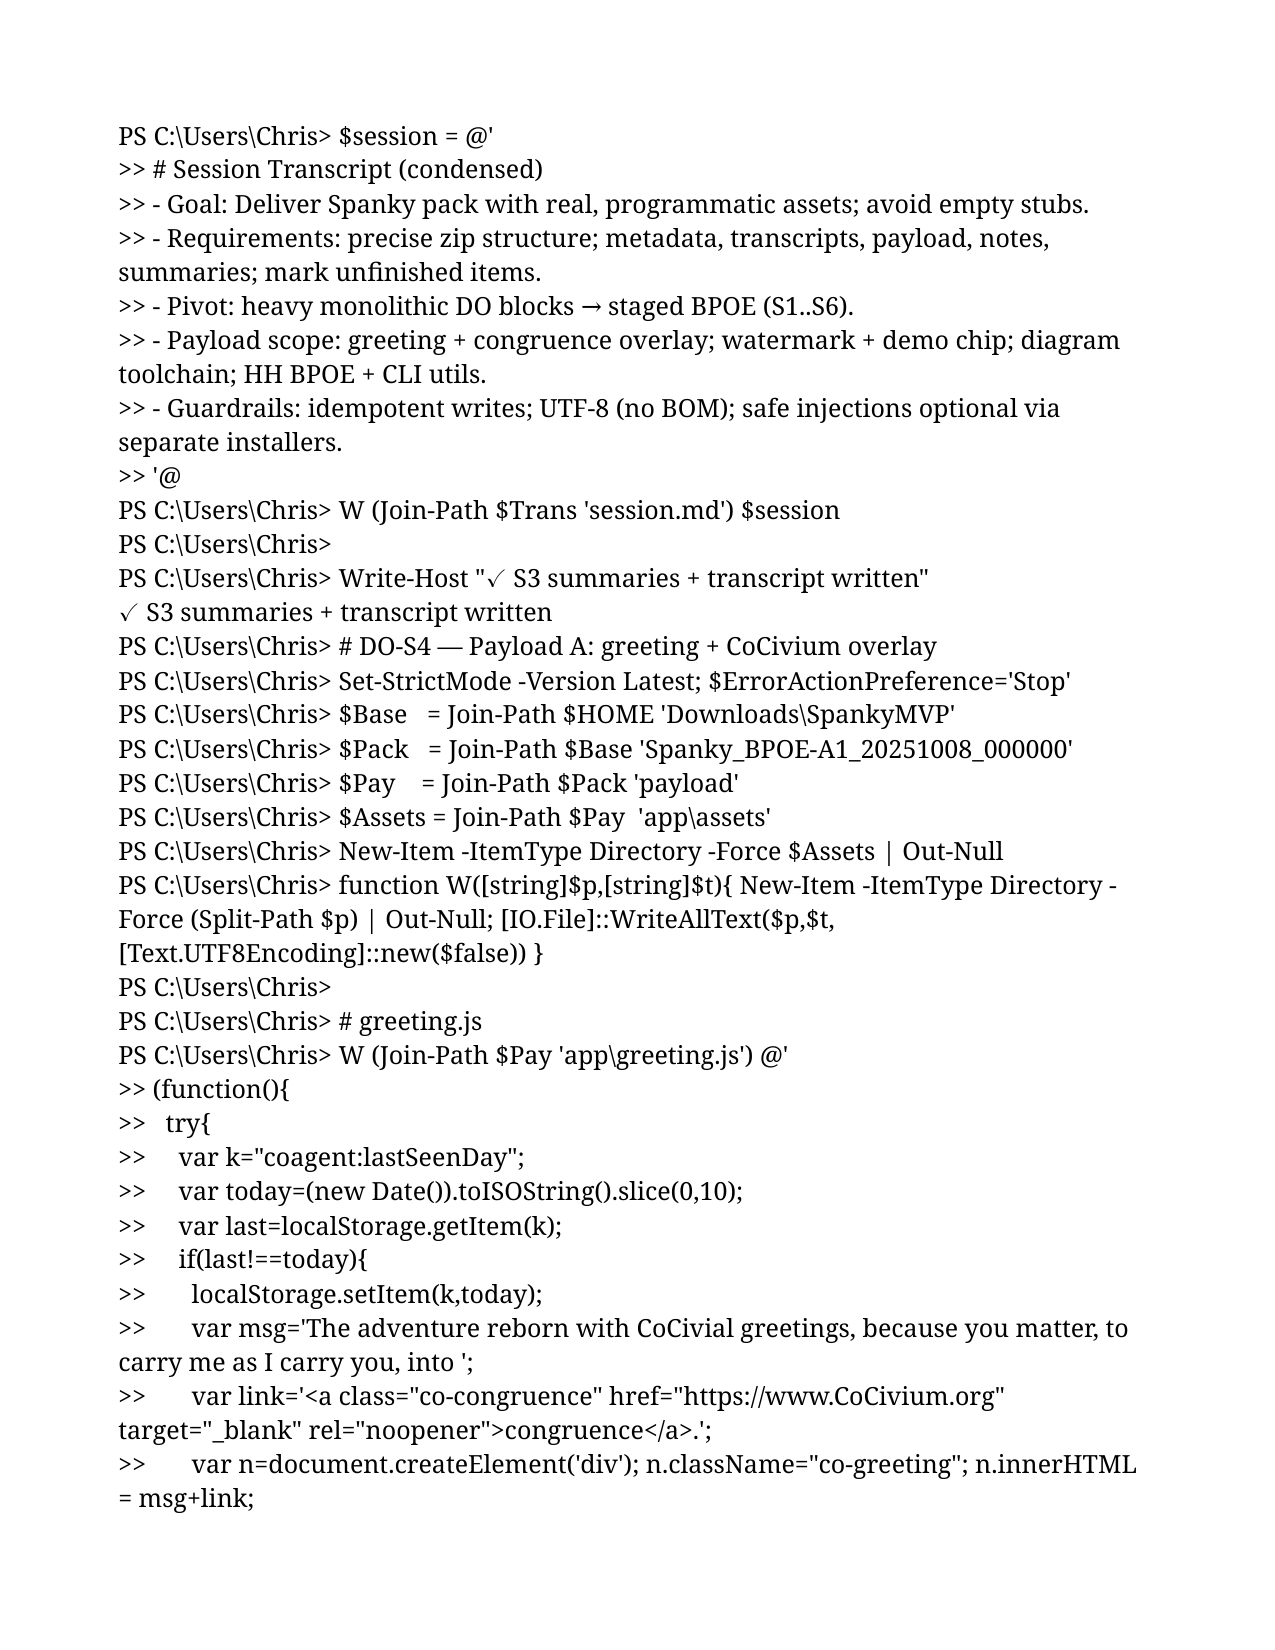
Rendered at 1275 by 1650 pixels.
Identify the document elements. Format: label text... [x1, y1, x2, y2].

text >> var k="coagent:lastSeenDay"; [118, 1140, 1157, 1174]
text PS C:\Users\Chris> # greeting.js [118, 1004, 1157, 1038]
text >> localStorage.setItem(k,today); [118, 1276, 1157, 1310]
text PS C:\Users\Chris> New-Item -ItemType Directory -Force $Assets | Out-Null [118, 833, 1157, 867]
text PS C:\Users\Chris> $Base = Join-Path $HOME 'Downloads\SpankyMVP' [118, 697, 1157, 731]
text >> var link='<a class="co-congruence" href="https://www.CoCivium.org" target="_blank" rel="noopener">congruence</a>.'; [118, 1378, 1157, 1447]
text >> var last=localStorage.getItem(k); [118, 1208, 1157, 1242]
text PS C:\Users\Chris> $session = @' [118, 118, 1157, 152]
text PS C:\Users\Chris> Set-StrictMode -Version Latest; $ErrorActionPreference='Stop' [118, 663, 1157, 697]
text PS C:\Users\Chris> [118, 970, 1157, 1004]
text >> var n=document.createElement('div'); n.className="co-greeting"; n.innerHTML = msg+link; [118, 1447, 1157, 1515]
text PS C:\Users\Chris> $Pay = Join-Path $Pack 'payload' [118, 765, 1157, 799]
text PS C:\Users\Chris> $Pack = Join-Path $Base 'Spanky_BPOE-A1_20251008_000000' [118, 731, 1157, 765]
text PS C:\Users\Chris> # DO-S4 — Payload A: greeting + CoCivium overlay [118, 629, 1157, 663]
text >> if(last!==today){ [118, 1242, 1157, 1276]
text >> - Guardrails: idempotent writes; UTF-8 (no BOM); safe injections optional via separate installers. [118, 391, 1157, 459]
text PS C:\Users\Chris> W (Join-Path $Trans 'session.md') $session [118, 493, 1157, 527]
text >> - Pivot: heavy monolithic DO blocks → staged BPOE (S1..S6). [118, 288, 1157, 322]
text PS C:\Users\Chris> [118, 527, 1157, 561]
text ✓ S3 summaries + transcript written [118, 595, 1157, 629]
text >> var today=(new Date()).toISOString().slice(0,10); [118, 1174, 1157, 1208]
text >> # Session Transcript (condensed) [118, 152, 1157, 186]
text >> '@ [118, 459, 1157, 493]
text >> (function(){ [118, 1072, 1157, 1106]
text PS C:\Users\Chris> W (Join-Path $Pay 'app\greeting.js') @' [118, 1038, 1157, 1072]
text >> try{ [118, 1106, 1157, 1140]
text >> - Requirements: precise zip structure; metadata, transcripts, payload, notes, summaries; mark unfinished items. [118, 220, 1157, 288]
text PS C:\Users\Chris> Write-Host "✓ S3 summaries + transcript written" [118, 561, 1157, 595]
text >> - Goal: Deliver Spanky pack with real, programmatic assets; avoid empty stubs. [118, 186, 1157, 220]
text PS C:\Users\Chris> $Assets = Join-Path $Pay 'app\assets' [118, 799, 1157, 833]
text PS C:\Users\Chris> function W([string]$p,[string]$t){ New-Item -ItemType Directory -Force (Split-Path $p) | Out-Null; [IO.File]::WriteAllText($p,$t,[Text.UTF8Encoding]::new($false)) } [118, 867, 1157, 970]
text >> - Payload scope: greeting + congruence overlay; watermark + demo chip; diagram toolchain; HH BPOE + CLI utils. [118, 322, 1157, 391]
text >> var msg='The adventure reborn with CoCivial greetings, because you matter, to carry me as I carry you, into '; [118, 1310, 1157, 1378]
